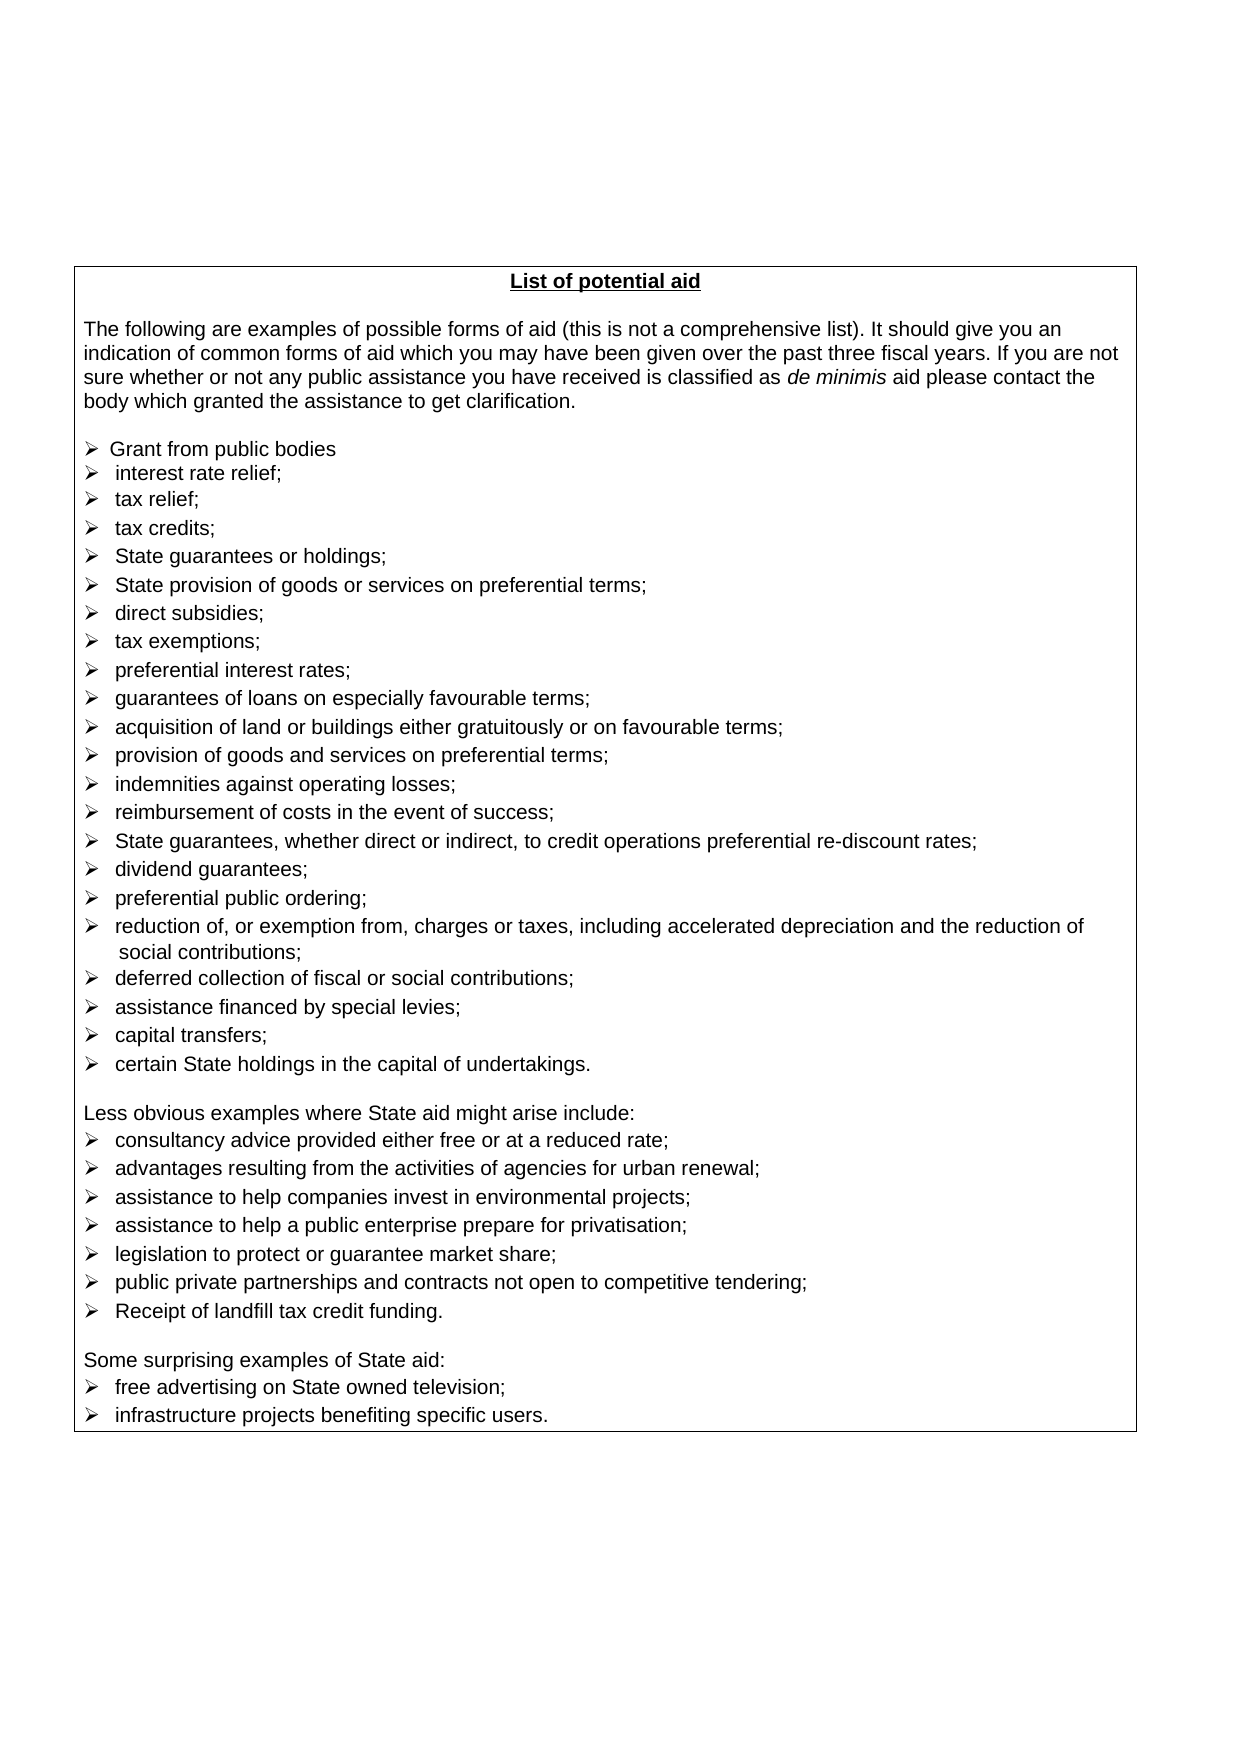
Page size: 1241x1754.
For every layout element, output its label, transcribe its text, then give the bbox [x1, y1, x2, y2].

list State provision of goods or services on preferential terms; [75, 567, 1136, 595]
list assistance to help companies invest in environmental projects; [75, 1179, 1136, 1207]
list infrastructure projects benefiting specific users. [75, 1397, 1136, 1431]
list deferred collection of fiscal or social contributions; [75, 960, 1136, 989]
text List of potential aid [75, 267, 1136, 293]
list public private partnerships and contracts not open to competitive tendering; [75, 1264, 1136, 1293]
list guarantees of loans on especially favourable terms; [75, 680, 1136, 709]
list legislation to protect or guarantee market share; [75, 1236, 1136, 1264]
list dividend guarantees; [75, 851, 1136, 879]
list preferential public ordering; [75, 879, 1136, 908]
list acquisition of land or buildings either gratuitously or on favourable terms; [75, 709, 1136, 737]
list direct subsidies; [75, 595, 1136, 623]
list capital transfers; [75, 1017, 1136, 1046]
list certain State holdings in the capital of undertakings. [75, 1046, 1136, 1077]
list interest rate relief; [75, 457, 1136, 481]
list indemnities against operating losses; [75, 766, 1136, 794]
text The following are examples of possible forms of aid (this is not a comprehensive list). It should give you an indication of common forms of aid which you may have been given over the past three fiscal years. If you are not sure whether or not any public assistance you have received is classified as de minimis aid please contact the body which granted the assistance to get clarification. [75, 313, 1136, 412]
list consultancy advice provided either free or at a reduced rate; [75, 1122, 1136, 1150]
list provision of goods and services on preferential terms; [75, 737, 1136, 766]
list advantages resulting from the activities of agencies for urban renewal; [75, 1150, 1136, 1179]
list State guarantees, whether direct or indirect, to credit operations preferential re-discount rates; [75, 823, 1136, 851]
text Some surprising examples of State aid: [75, 1345, 1136, 1369]
list assistance financed by special levies; [75, 989, 1136, 1017]
list free advertising on State owned television; [75, 1369, 1136, 1397]
list tax exemptions; [75, 623, 1136, 652]
list tax credits; [75, 510, 1136, 538]
list State guarantees or holdings; [75, 538, 1136, 567]
list preferential interest rates; [75, 652, 1136, 680]
list assistance to help a public enterprise prepare for privatisation; [75, 1207, 1136, 1236]
text Less obvious examples where State aid might arise include: [75, 1098, 1136, 1122]
list Receipt of landfill tax credit funding. [75, 1293, 1136, 1324]
list tax relief; [75, 481, 1136, 510]
list reimbursement of costs in the event of success; [75, 794, 1136, 823]
list Grant from public bodies [75, 433, 1136, 457]
list reduction of, or exemption from, charges or taxes, including accelerated depreciation and the reduction of social contributions; [75, 908, 1136, 960]
